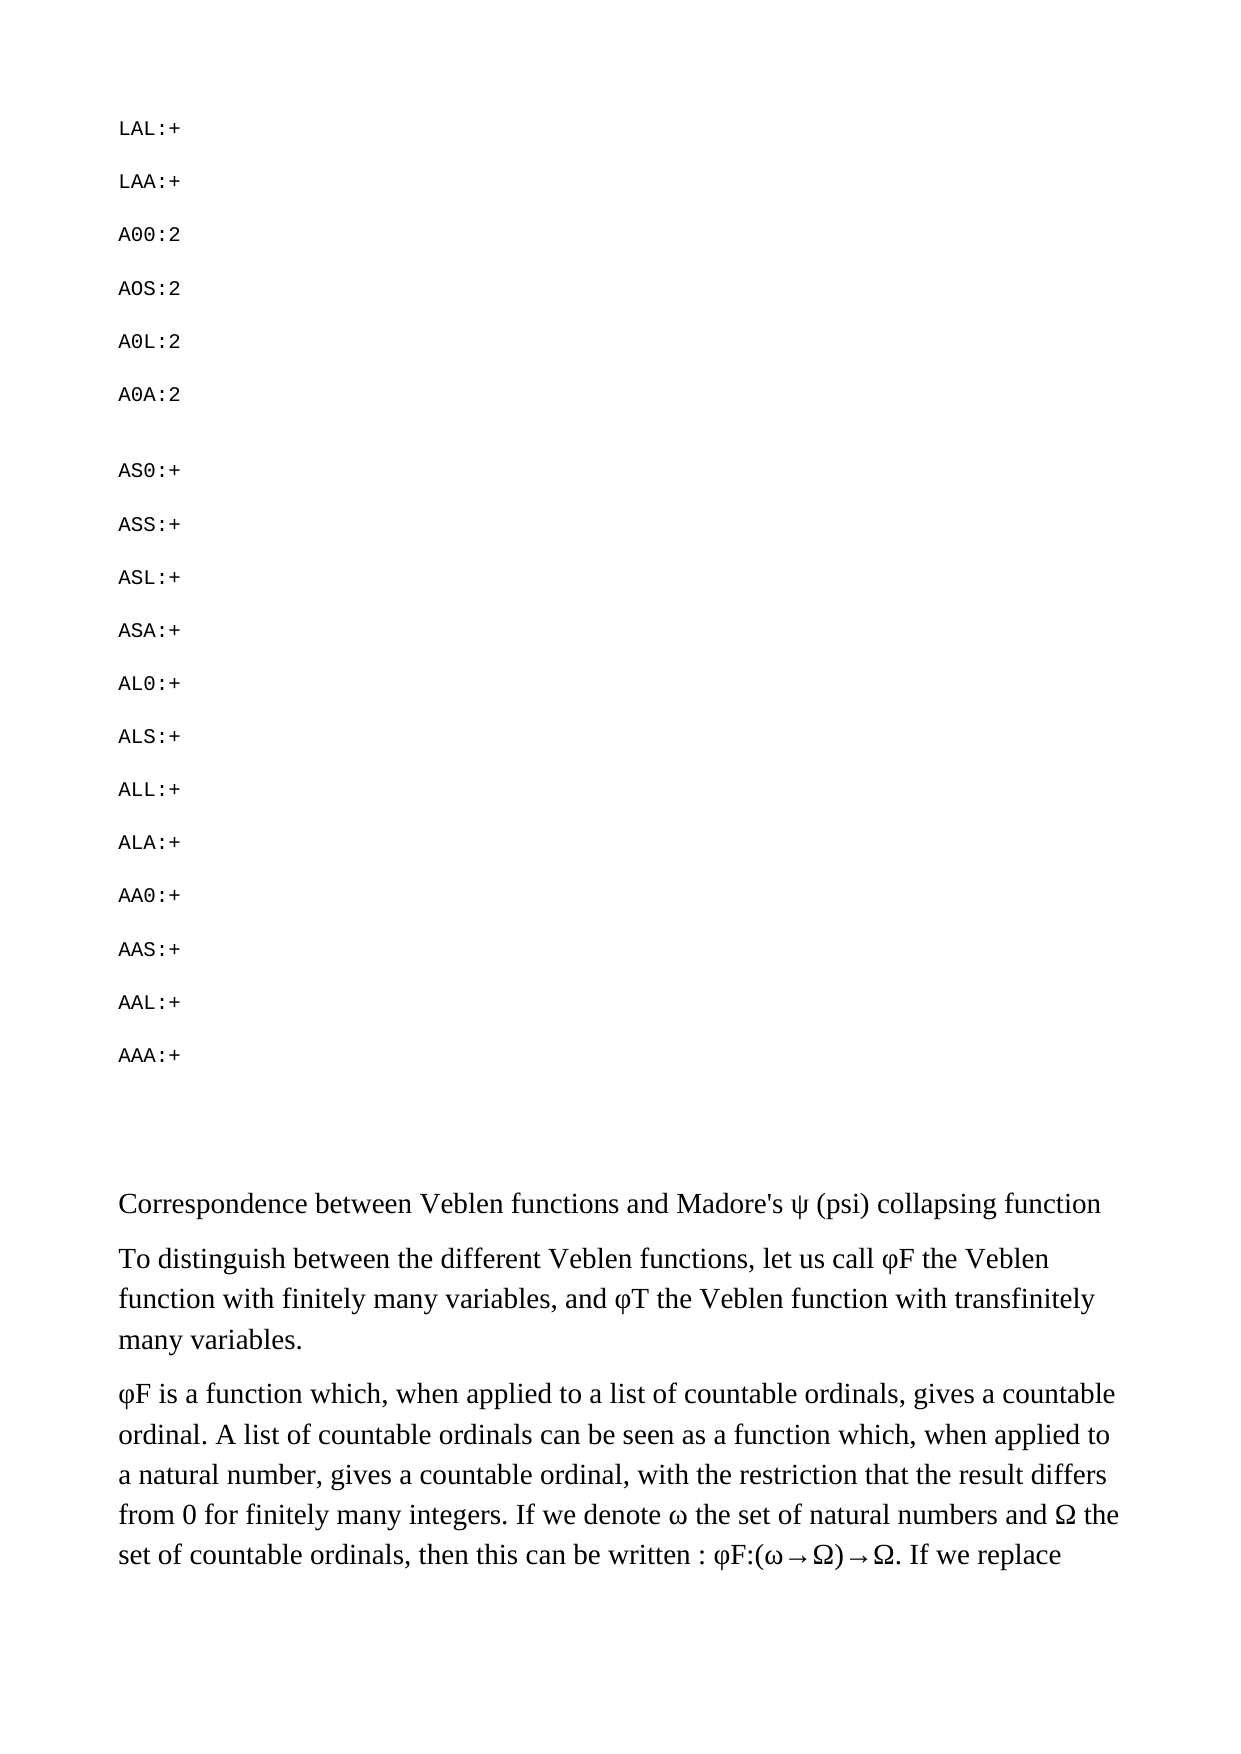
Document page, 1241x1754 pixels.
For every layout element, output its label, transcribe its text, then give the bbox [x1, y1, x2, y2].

text A00:2 [118, 224, 1122, 248]
text ALS:+ [118, 726, 1122, 750]
text ALA:+ [118, 832, 1122, 856]
text A0A:2 [118, 384, 1122, 431]
text AAA:+ [118, 1045, 1122, 1068]
text AL0:+ [118, 673, 1122, 697]
text LAA:+ [118, 171, 1122, 195]
text A0L:2 [118, 331, 1122, 354]
text ASL:+ [118, 567, 1122, 590]
text AS0:+ [118, 461, 1122, 484]
text AA0:+ [118, 886, 1122, 909]
text ASA:+ [118, 620, 1122, 643]
text ASS:+ [118, 514, 1122, 537]
text To distinguish between the different Veblen functions, let us call φF the Veblen function with finitely many variables, and φT the Veblen function with transfinitely many variables. [118, 1241, 1122, 1355]
text Correspondence between Veblen functions and Madore's ψ (psi) collapsing function [118, 1151, 1122, 1220]
text AAL:+ [118, 992, 1122, 1015]
text LAL:+ [118, 118, 1122, 142]
text AAS:+ [118, 939, 1122, 962]
text φF is a function which, when applied to a list of countable ordinals, gives a countable ordinal. A list of countable ordinals can be seen as a function which, when applied to a natural number, gives a countable ordinal, with the restriction that the result differs from 0 for finitely many integers. If we denote ω the set of natural numbers and Ω the set of countable ordinals, then this can be written : φF:(ω→Ω)→Ω. If we replace [118, 1377, 1122, 1571]
text AOS:2 [118, 277, 1122, 301]
text ALL:+ [118, 779, 1122, 803]
